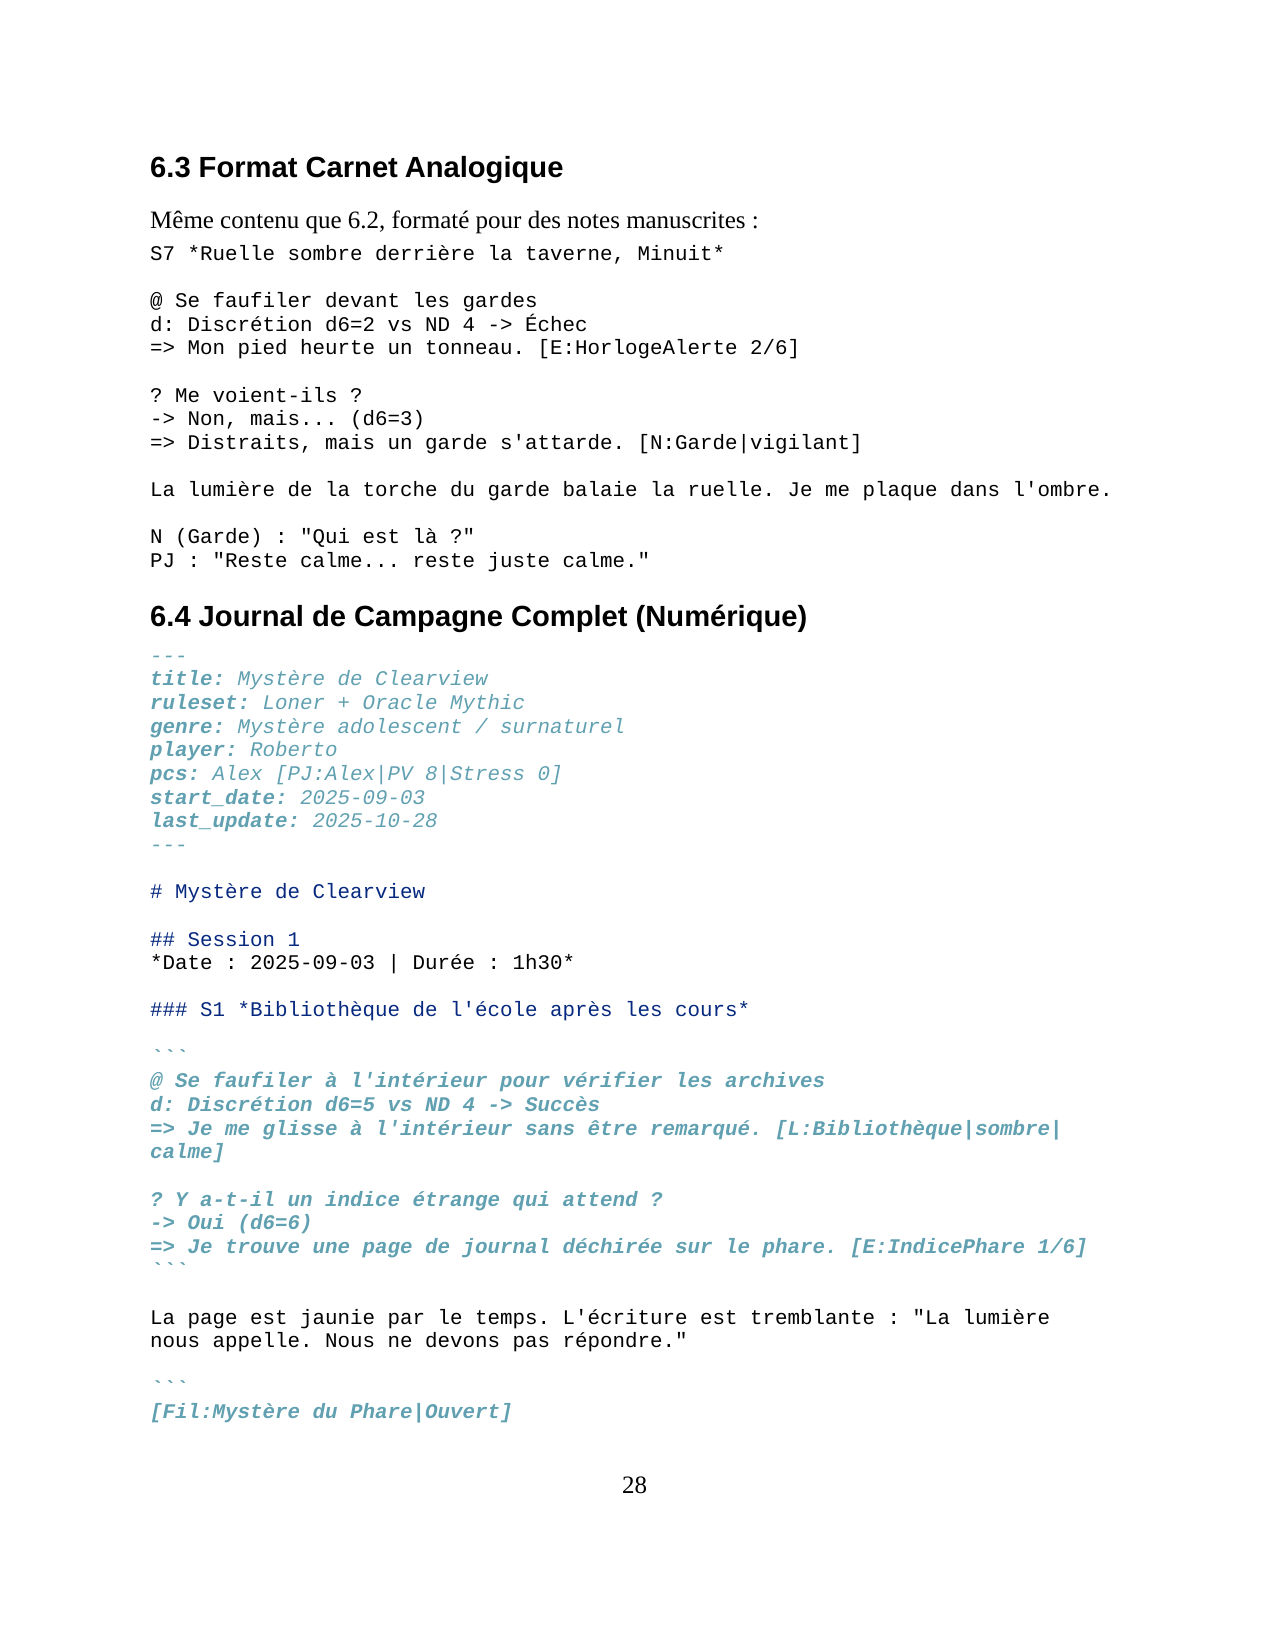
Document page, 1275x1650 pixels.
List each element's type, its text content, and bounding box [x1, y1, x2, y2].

text player: Roberto [150, 739, 1125, 763]
text nous appelle. Nous ne devons pas répondre." [150, 1331, 1125, 1354]
text ### S1 *Bibliothèque de l'école après les cours* [150, 999, 1125, 1023]
text => Mon pied heurte un tonneau. [E:HorlogeAlerte 2/6] [150, 337, 1125, 361]
text => Je trouve une page de journal déchirée sur le phare. [E:IndicePhare 1/6] [150, 1236, 1125, 1259]
text => Distraits, mais un garde s'attarde. [N:Garde|vigilant] [150, 432, 1125, 456]
text => Je me glisse à l'intérieur sans être remarqué. [L:Bibliothèque|sombre|calme] [150, 1118, 1125, 1165]
text La lumière de la torche du garde balaie la ruelle. Je me plaque dans l'ombre. [150, 479, 1125, 503]
text ``` [150, 1378, 1125, 1401]
text -> Oui (d6=6) [150, 1212, 1125, 1236]
text PJ : "Reste calme... reste juste calme." [150, 550, 1125, 574]
text La page est jaunie par le temps. L'écriture est tremblante : "La lumière [150, 1307, 1125, 1331]
text [Fil:Mystère du Phare|Ouvert] [150, 1401, 1125, 1425]
subtitle 6.3 Format Carnet Analogique [150, 150, 1125, 183]
text pcs: Alex [PJ:Alex|PV 8|Stress 0] [150, 763, 1125, 787]
text --- [150, 645, 1125, 668]
text N (Garde) : "Qui est là ?" [150, 526, 1125, 550]
text last_update: 2025-10-28 [150, 810, 1125, 834]
subtitle 6.4 Journal de Campagne Complet (Numérique) [150, 599, 1125, 632]
text ? Me voient-ils ? [150, 384, 1125, 408]
text # Mystère de Clearview [150, 881, 1125, 905]
text start_date: 2025-09-03 [150, 787, 1125, 810]
text ``` [150, 1047, 1125, 1070]
text ruleset: Loner + Oracle Mythic [150, 692, 1125, 716]
text d: Discrétion d6=5 vs ND 4 -> Succès [150, 1094, 1125, 1118]
text ``` [150, 1259, 1125, 1283]
text -> Non, mais... (d6=3) [150, 408, 1125, 432]
text ## Session 1 [150, 928, 1125, 952]
text *Date : 2025-09-03 | Durée : 1h30* [150, 952, 1125, 976]
text S7 *Ruelle sombre derrière la taverne, Minuit* [150, 243, 1125, 266]
text title: Mystère de Clearview [150, 668, 1125, 692]
text genre: Mystère adolescent / surnaturel [150, 716, 1125, 739]
text d: Discrétion d6=2 vs ND 4 -> Échec [150, 314, 1125, 337]
text @ Se faufiler devant les gardes [150, 290, 1125, 314]
text --- [150, 834, 1125, 858]
text ? Y a-t-il un indice étrange qui attend ? [150, 1189, 1125, 1212]
text @ Se faufiler à l'intérieur pour vérifier les archives [150, 1070, 1125, 1094]
text Même contenu que 6.2, formaté pour des notes manuscrites : [150, 205, 1125, 234]
